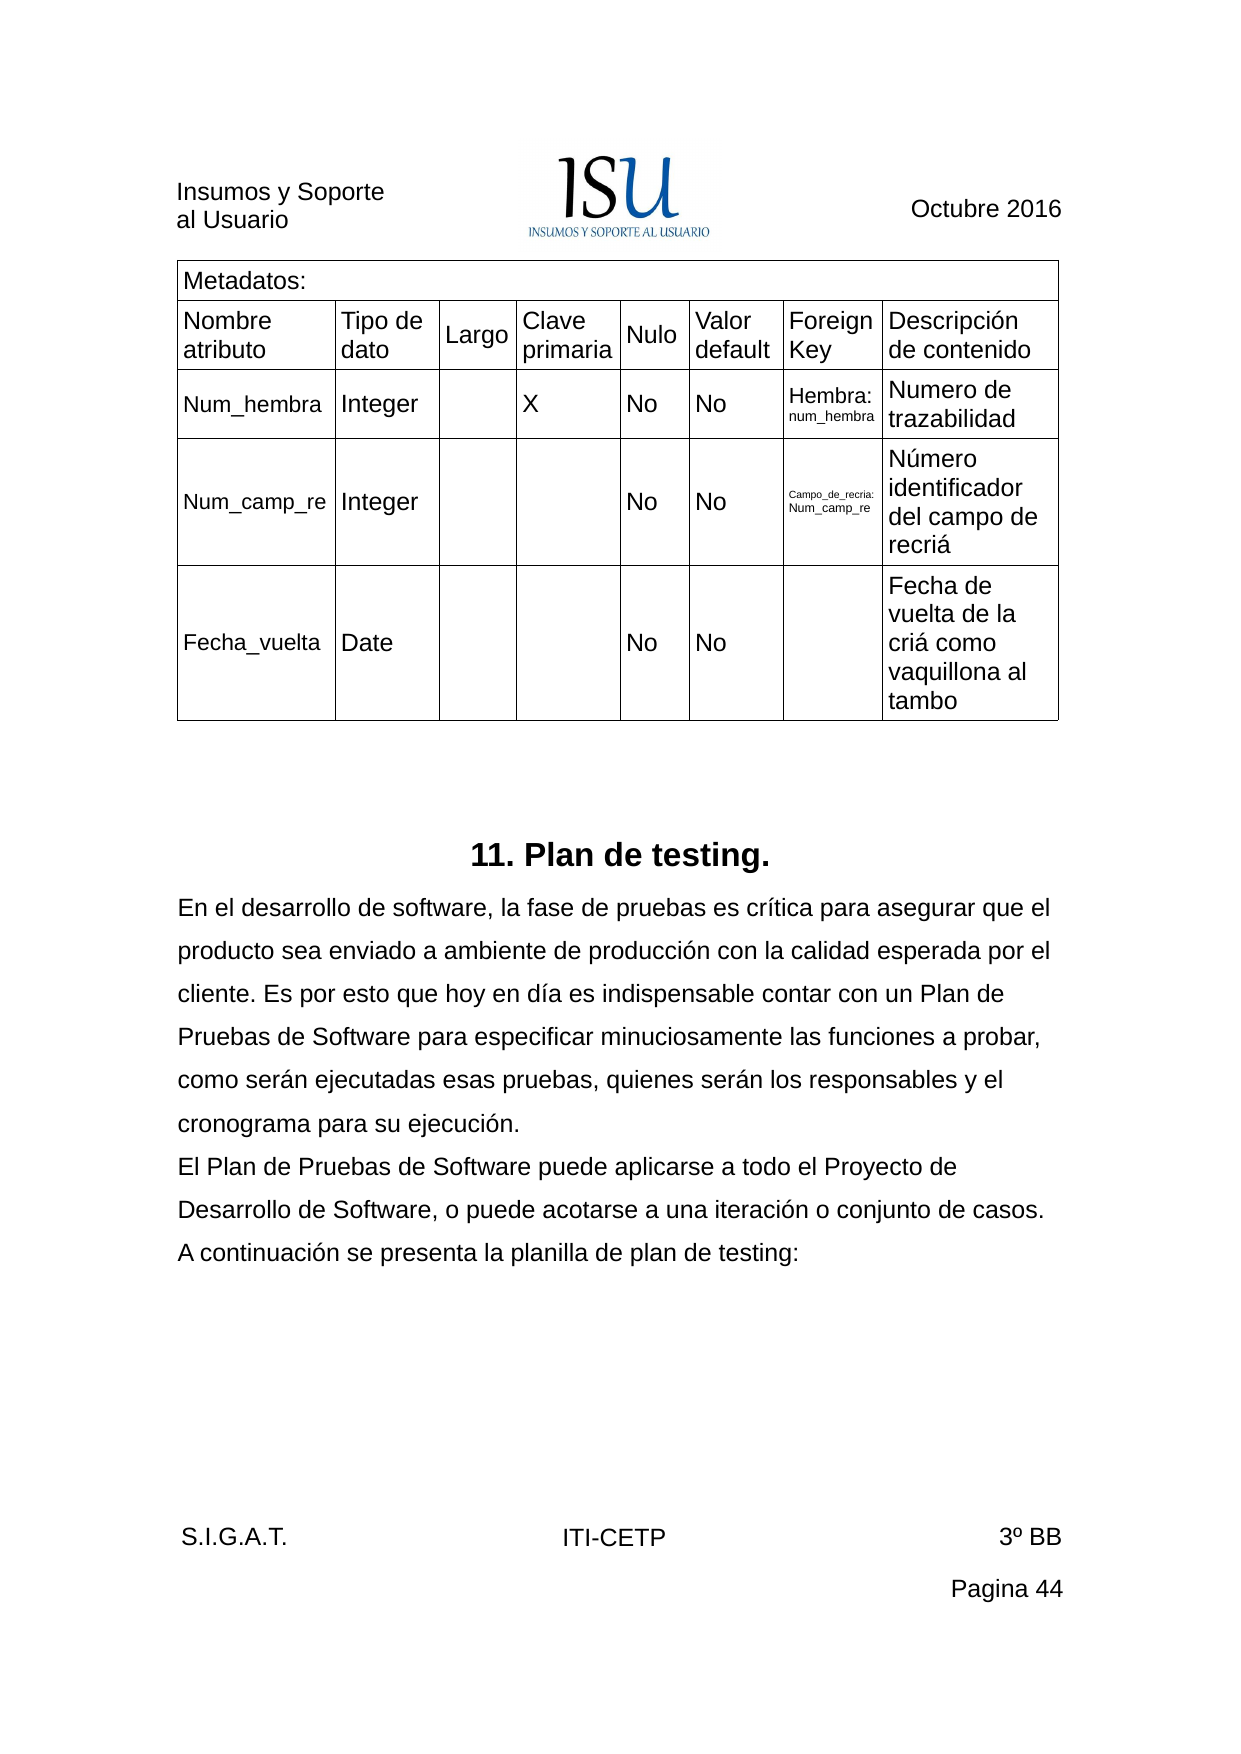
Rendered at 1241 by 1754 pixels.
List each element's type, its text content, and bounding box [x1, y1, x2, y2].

table_cell Num_camp_re [178, 439, 335, 565]
table_cell Campo_de_recria: Num_camp_re [784, 439, 882, 565]
table_cell Nombre atributo [178, 301, 335, 369]
table_cell Largo [440, 301, 516, 369]
table_cell Fecha de vuelta de la criá como vaquillona al tambo [883, 566, 1058, 720]
table_cell No [690, 370, 783, 438]
table_cell [784, 566, 882, 720]
text 11. Plan de testing. [177, 835, 1063, 874]
table_cell [440, 439, 516, 565]
table_cell [440, 370, 516, 438]
table_cell Date [336, 566, 439, 720]
table_cell Foreign Key [784, 301, 882, 369]
table_cell No [621, 566, 689, 720]
picture [517, 138, 723, 252]
table_cell Numero de trazabilidad [883, 370, 1058, 438]
table_cell Valor default [690, 301, 783, 369]
table_cell X [517, 370, 620, 438]
table_cell Nulo [621, 301, 689, 369]
table_cell Integer [336, 370, 439, 438]
table_cell Descripción de contenido [883, 301, 1058, 369]
table_cell No [621, 439, 689, 565]
table_cell No [621, 370, 689, 438]
text A continuación se presenta la planilla de plan de testing: [177, 1238, 1063, 1267]
text El Plan de Pruebas de Software puede aplicarse a todo el Proyecto de Desarrollo de Software, o puede acotarse a una iteración o conjunto de casos. [177, 1152, 1063, 1224]
table_cell Número identificador del campo de recriá [883, 439, 1058, 565]
table_cell Fecha_vuelta [178, 566, 335, 720]
table_cell Tipo de dato [336, 301, 439, 369]
table_cell Metadatos: [178, 261, 1058, 300]
text En el desarrollo de software, la fase de pruebas es crítica para asegurar que el producto sea enviado a ambiente de producción con la calidad esperada por el cliente. Es por esto que hoy en día es indispensable contar con un Plan de Pruebas de Software para especificar minuciosamente las funciones a probar, como serán ejecutadas esas pruebas, quienes serán los responsables y el cronograma para su ejecución. [177, 893, 1063, 1137]
table_cell No [690, 566, 783, 720]
table_cell Integer [336, 439, 439, 565]
table_cell [440, 566, 516, 720]
table_cell Hembra: num_hembra [784, 370, 882, 438]
table_cell Num_hembra [178, 370, 335, 438]
table_cell Clave primaria [517, 301, 620, 369]
table_cell [517, 566, 620, 720]
table_cell No [690, 439, 783, 565]
table_cell [517, 439, 620, 565]
